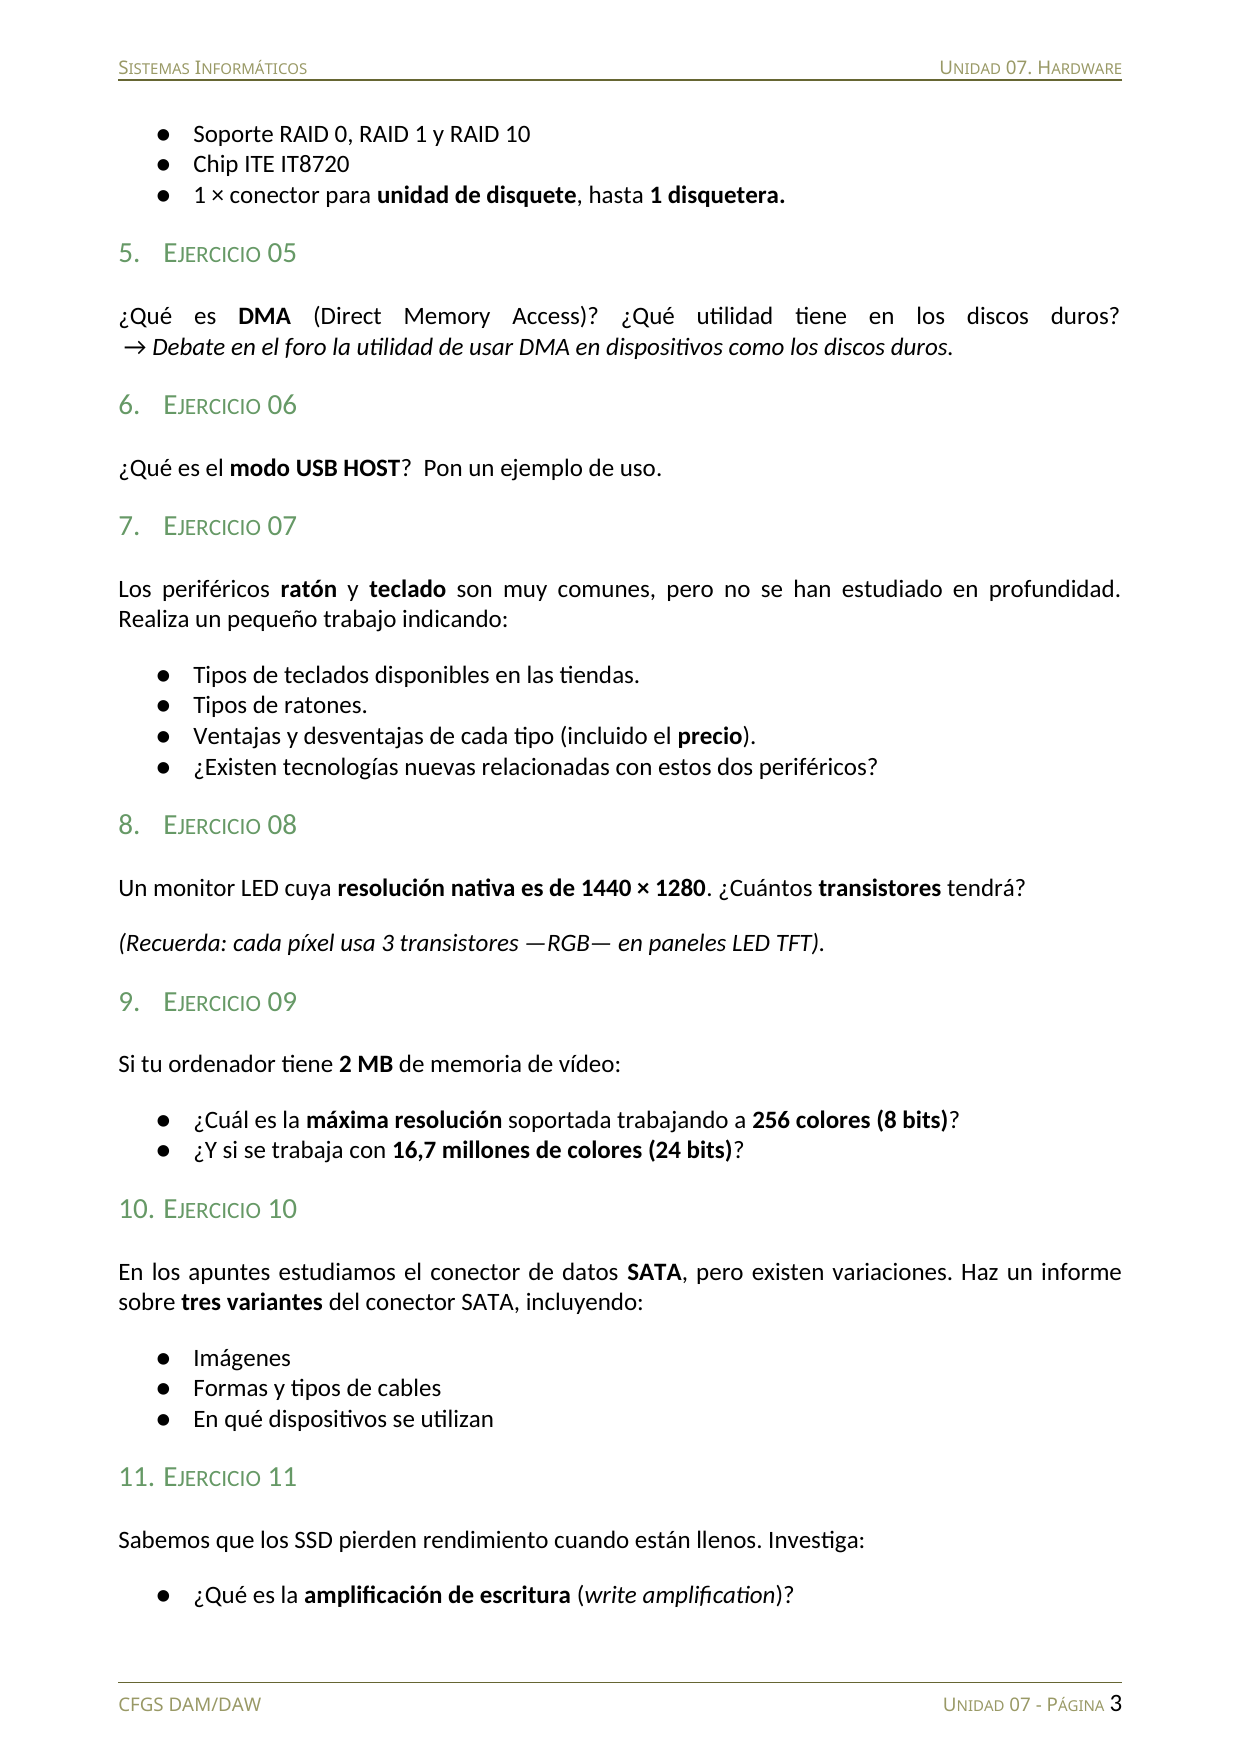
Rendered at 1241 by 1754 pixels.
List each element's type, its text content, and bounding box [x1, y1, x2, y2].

text Sabemos que los SSD pierden rendimiento cuando están llenos. Investiga: [118, 1524, 1122, 1554]
list ¿Existen tecnologías nuevas relacionadas con estos dos periféricos? [156, 751, 1122, 781]
subtitle Ejercicio 08 [118, 806, 1122, 842]
text Los periféricos ratón y teclado son muy comunes, pero no se han estudiado en profundidad. Realiza un pequeño trabajo indicando: [118, 573, 1122, 634]
subtitle Ejercicio 10 [118, 1190, 1122, 1226]
text ¿Qué es el modo USB HOST? Pon un ejemplo de uso. [118, 452, 1122, 482]
list Tipos de teclados disponibles en las tiendas. [156, 659, 1122, 690]
text Si tu ordenador tiene 2 MB de memoria de vídeo: [118, 1048, 1122, 1079]
text (Recuerda: cada píxel usa 3 transistores —RGB— en paneles LED TFT). [118, 927, 1122, 958]
list ¿Y si se trabaja con 16,7 millones de colores (24 bits)? [156, 1134, 1122, 1165]
list Tipos de ratones. [156, 690, 1122, 720]
subtitle Ejercicio 05 [118, 234, 1122, 270]
list Ventajas y desventajas de cada tipo (incluido el precio). [156, 720, 1122, 751]
list Chip ITE IT8720 [156, 148, 1122, 179]
list 1 × conector para unidad de disquete, hasta 1 disquetera. [156, 179, 1122, 209]
list ¿Cuál es la máxima resolución soportada trabajando a 256 colores (8 bits)? [156, 1104, 1122, 1134]
list ¿Qué es la amplificación de escritura (write amplification)? [156, 1579, 1122, 1610]
list Soporte RAID 0, RAID 1 y RAID 10 [156, 118, 1122, 148]
text Un monitor LED cuya resolución nativa es de 1440 × 1280. ¿Cuántos transistores tendrá? [118, 872, 1122, 902]
list En qué dispositivos se utilizan [156, 1403, 1122, 1433]
text ¿Qué es DMA (Direct Memory Access)? ¿Qué utilidad tiene en los discos duros? → Debate en el foro la utilidad de usar DMA en dispositivos como los discos duros. [118, 300, 1122, 361]
text En los apuntes estudiamos el conector de datos SATA, pero existen variaciones. Haz un informe sobre tres variantes del conector SATA, incluyendo: [118, 1256, 1122, 1317]
subtitle Ejercicio 09 [118, 983, 1122, 1018]
list Formas y tipos de cables [156, 1372, 1122, 1403]
subtitle Ejercicio 11 [118, 1458, 1122, 1494]
subtitle Ejercicio 07 [118, 507, 1122, 543]
list Imágenes [156, 1342, 1122, 1372]
subtitle Ejercicio 06 [118, 386, 1122, 422]
